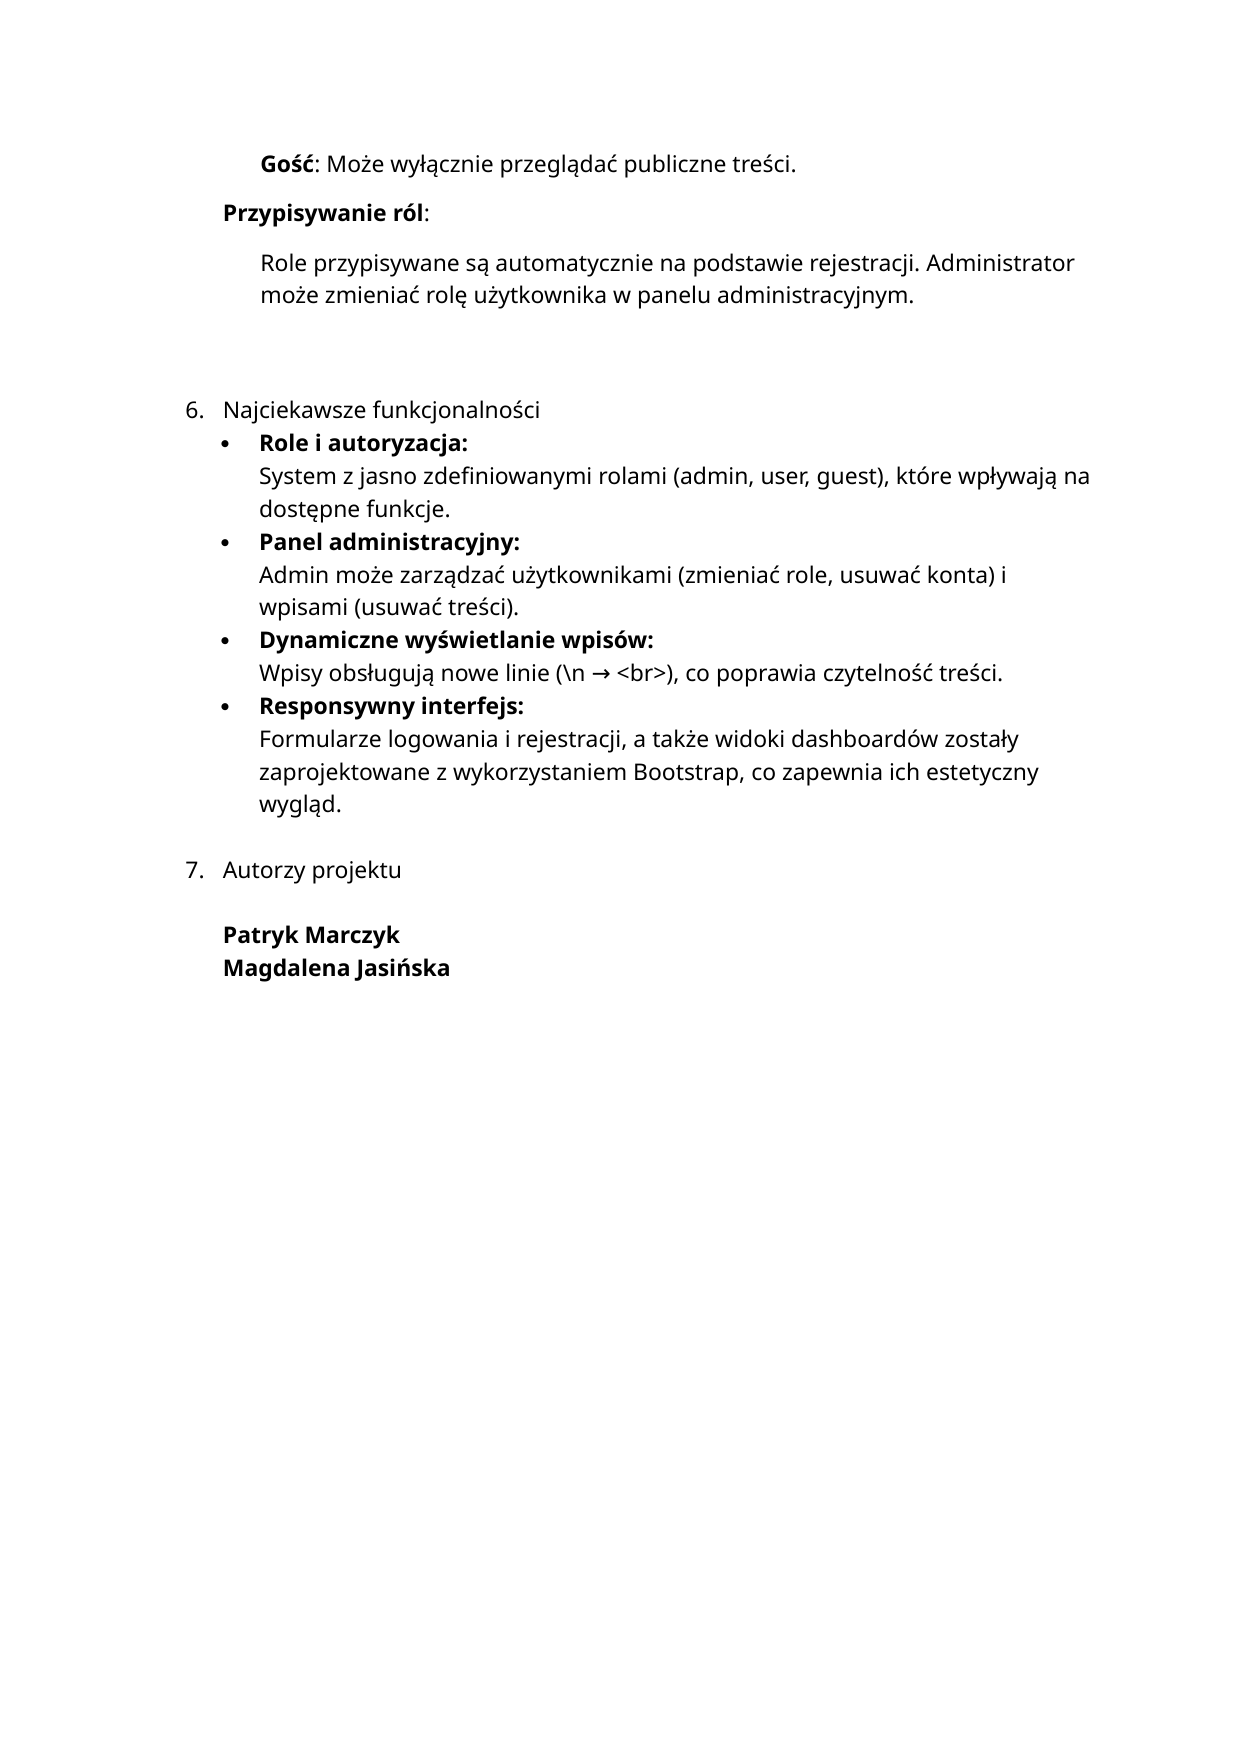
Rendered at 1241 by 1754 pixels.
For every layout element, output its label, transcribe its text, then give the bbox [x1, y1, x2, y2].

text Przypisywanie ról: [223, 197, 1093, 228]
list Panel administracyjny: Admin może zarządzać użytkownikami (zmieniać role, usuwać konta) i wpisami (usuwać treści). [221, 526, 1093, 623]
text Role przypisywane są automatycznie na podstawie rejestracji. Administrator może zmieniać rolę użytkownika w panelu administracyjnym. [260, 247, 1093, 343]
list Responsywny interfejs: Formularze logowania i rejestracji, a także widoki dashboardów zostały zaprojektowane z wykorzystaniem Bootstrap, co zapewnia ich estetyczny wygląd. [221, 690, 1093, 819]
list Magdalena Jasińska [223, 952, 1093, 983]
list Najciekawsze funkcjonalności [185, 394, 1093, 426]
list Role i autoryzacja: System z jasno zdefiniowanymi rolami (admin, user, guest), które wpływają na dostępne funkcje. [221, 427, 1093, 524]
text Gość: Może wyłącznie przeglądać publiczne treści. [260, 148, 1093, 179]
list Dynamiczne wyświetlanie wpisów: Wpisy obsługują nowe linie (\n → <br>), co poprawia czytelność treści. [221, 624, 1093, 688]
list Patryk Marczyk [223, 919, 1093, 951]
list Autorzy projektu [185, 854, 1093, 885]
